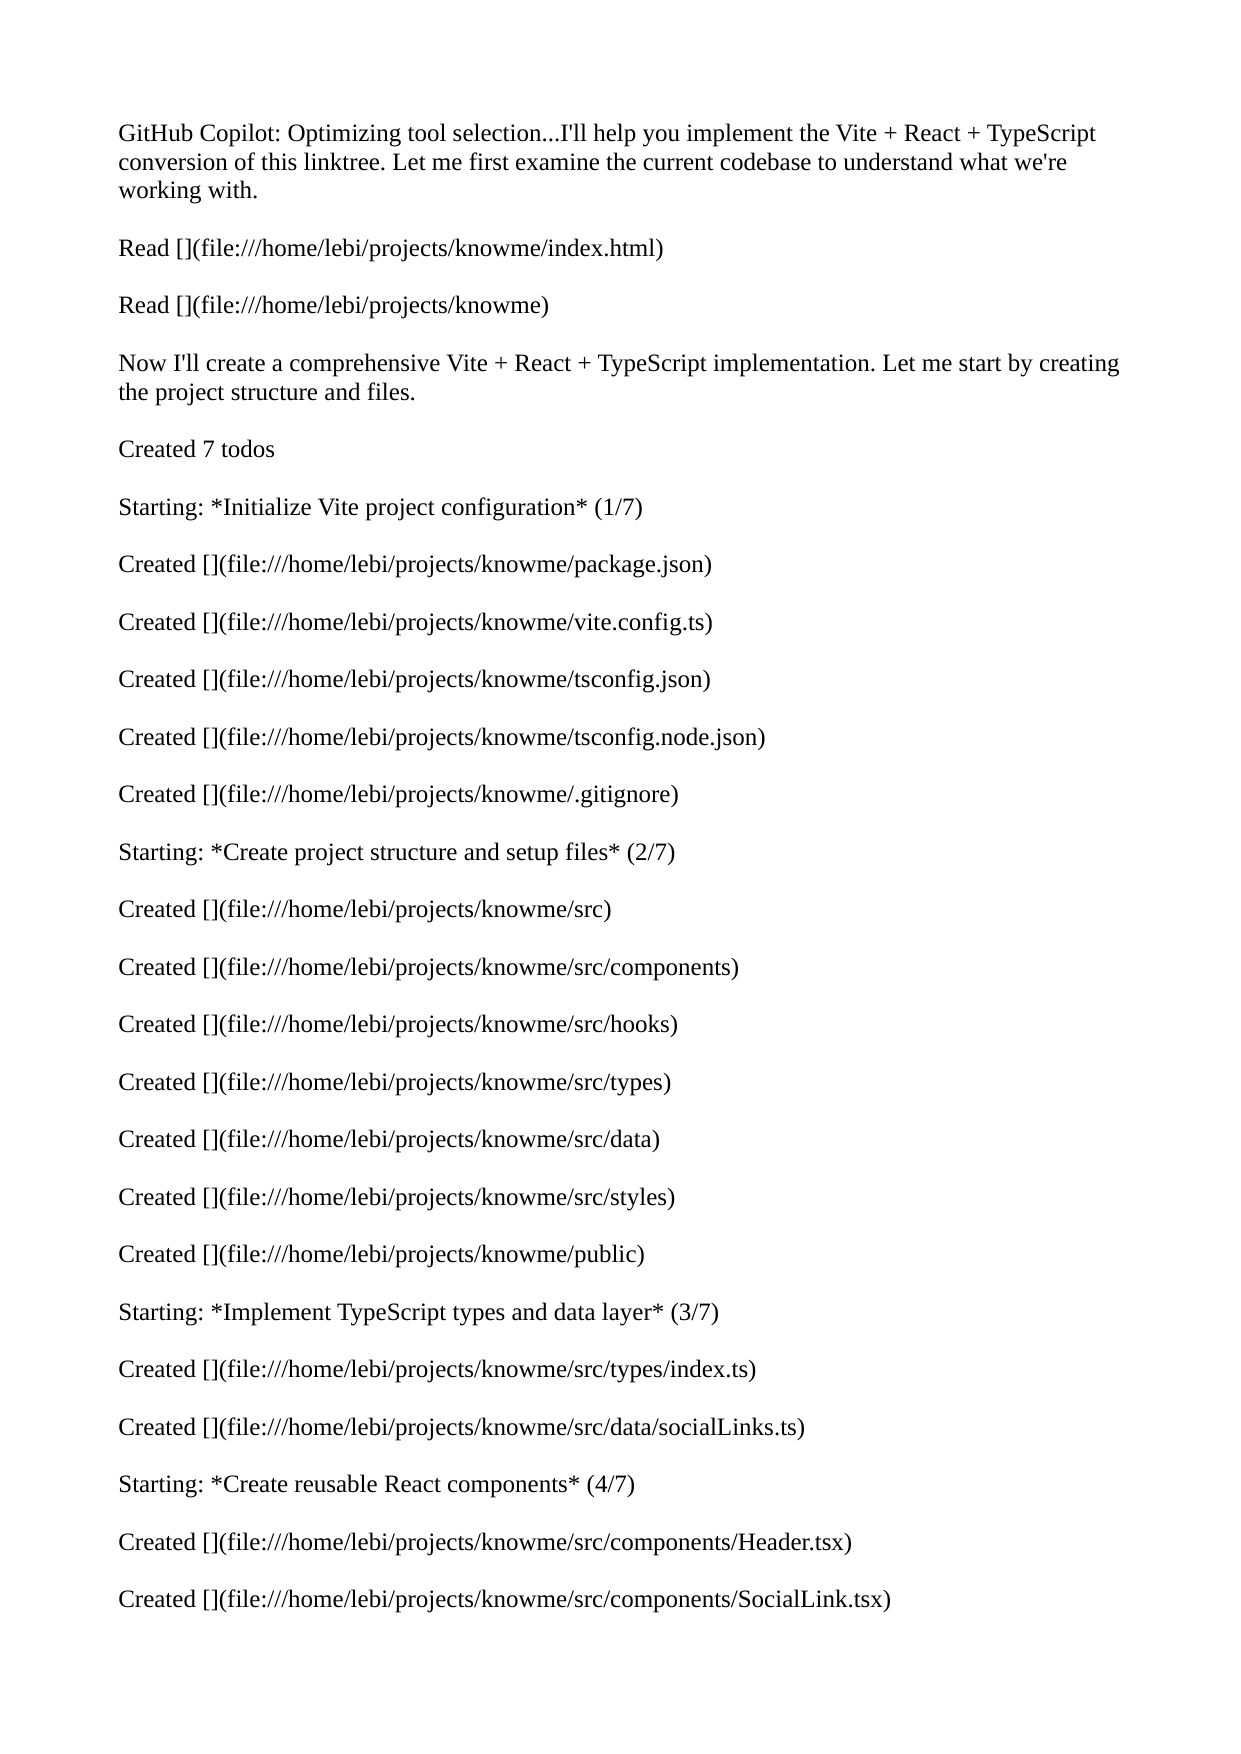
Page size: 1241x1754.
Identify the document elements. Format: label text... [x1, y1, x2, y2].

text Created [](file:///home/lebi/projects/knowme/tsconfig.json) [118, 664, 1122, 693]
text Created [](file:///home/lebi/projects/knowme/src/styles) [118, 1182, 1122, 1211]
text Created [](file:///home/lebi/projects/knowme/src/data/socialLinks.ts) [118, 1412, 1122, 1441]
text Read [](file:///home/lebi/projects/knowme) [118, 291, 1122, 319]
text Created [](file:///home/lebi/projects/knowme/src/types/index.ts) [118, 1354, 1122, 1383]
text Created [](file:///home/lebi/projects/knowme/package.json) [118, 549, 1122, 578]
text Starting: *Create reusable React components* (4/7) [118, 1469, 1122, 1498]
text Created [](file:///home/lebi/projects/knowme/tsconfig.node.json) [118, 722, 1122, 751]
text Created [](file:///home/lebi/projects/knowme/src/components/SocialLink.tsx) [118, 1584, 1122, 1613]
text Starting: *Initialize Vite project configuration* (1/7) [118, 492, 1122, 521]
text Created [](file:///home/lebi/projects/knowme/.gitignore) [118, 779, 1122, 808]
text Created [](file:///home/lebi/projects/knowme/public) [118, 1239, 1122, 1268]
text GitHub Copilot: Optimizing tool selection...I'll help you implement the Vite + React + TypeScript conversion of this linktree. Let me first examine the current codebase to understand what we're working with. [118, 118, 1122, 204]
text Read [](file:///home/lebi/projects/knowme/index.html) [118, 233, 1122, 262]
text Created [](file:///home/lebi/projects/knowme/src) [118, 894, 1122, 923]
text Starting: *Create project structure and setup files* (2/7) [118, 837, 1122, 866]
text Created [](file:///home/lebi/projects/knowme/src/components/Header.tsx) [118, 1527, 1122, 1556]
text Created [](file:///home/lebi/projects/knowme/src/hooks) [118, 1009, 1122, 1038]
text Created [](file:///home/lebi/projects/knowme/src/types) [118, 1067, 1122, 1096]
text Starting: *Implement TypeScript types and data layer* (3/7) [118, 1297, 1122, 1326]
text Created [](file:///home/lebi/projects/knowme/src/components) [118, 952, 1122, 981]
text Created [](file:///home/lebi/projects/knowme/vite.config.ts) [118, 607, 1122, 636]
text Created [](file:///home/lebi/projects/knowme/src/data) [118, 1124, 1122, 1153]
text Now I'll create a comprehensive Vite + React + TypeScript implementation. Let me start by creating the project structure and files. [118, 348, 1122, 406]
text Created 7 todos [118, 434, 1122, 463]
